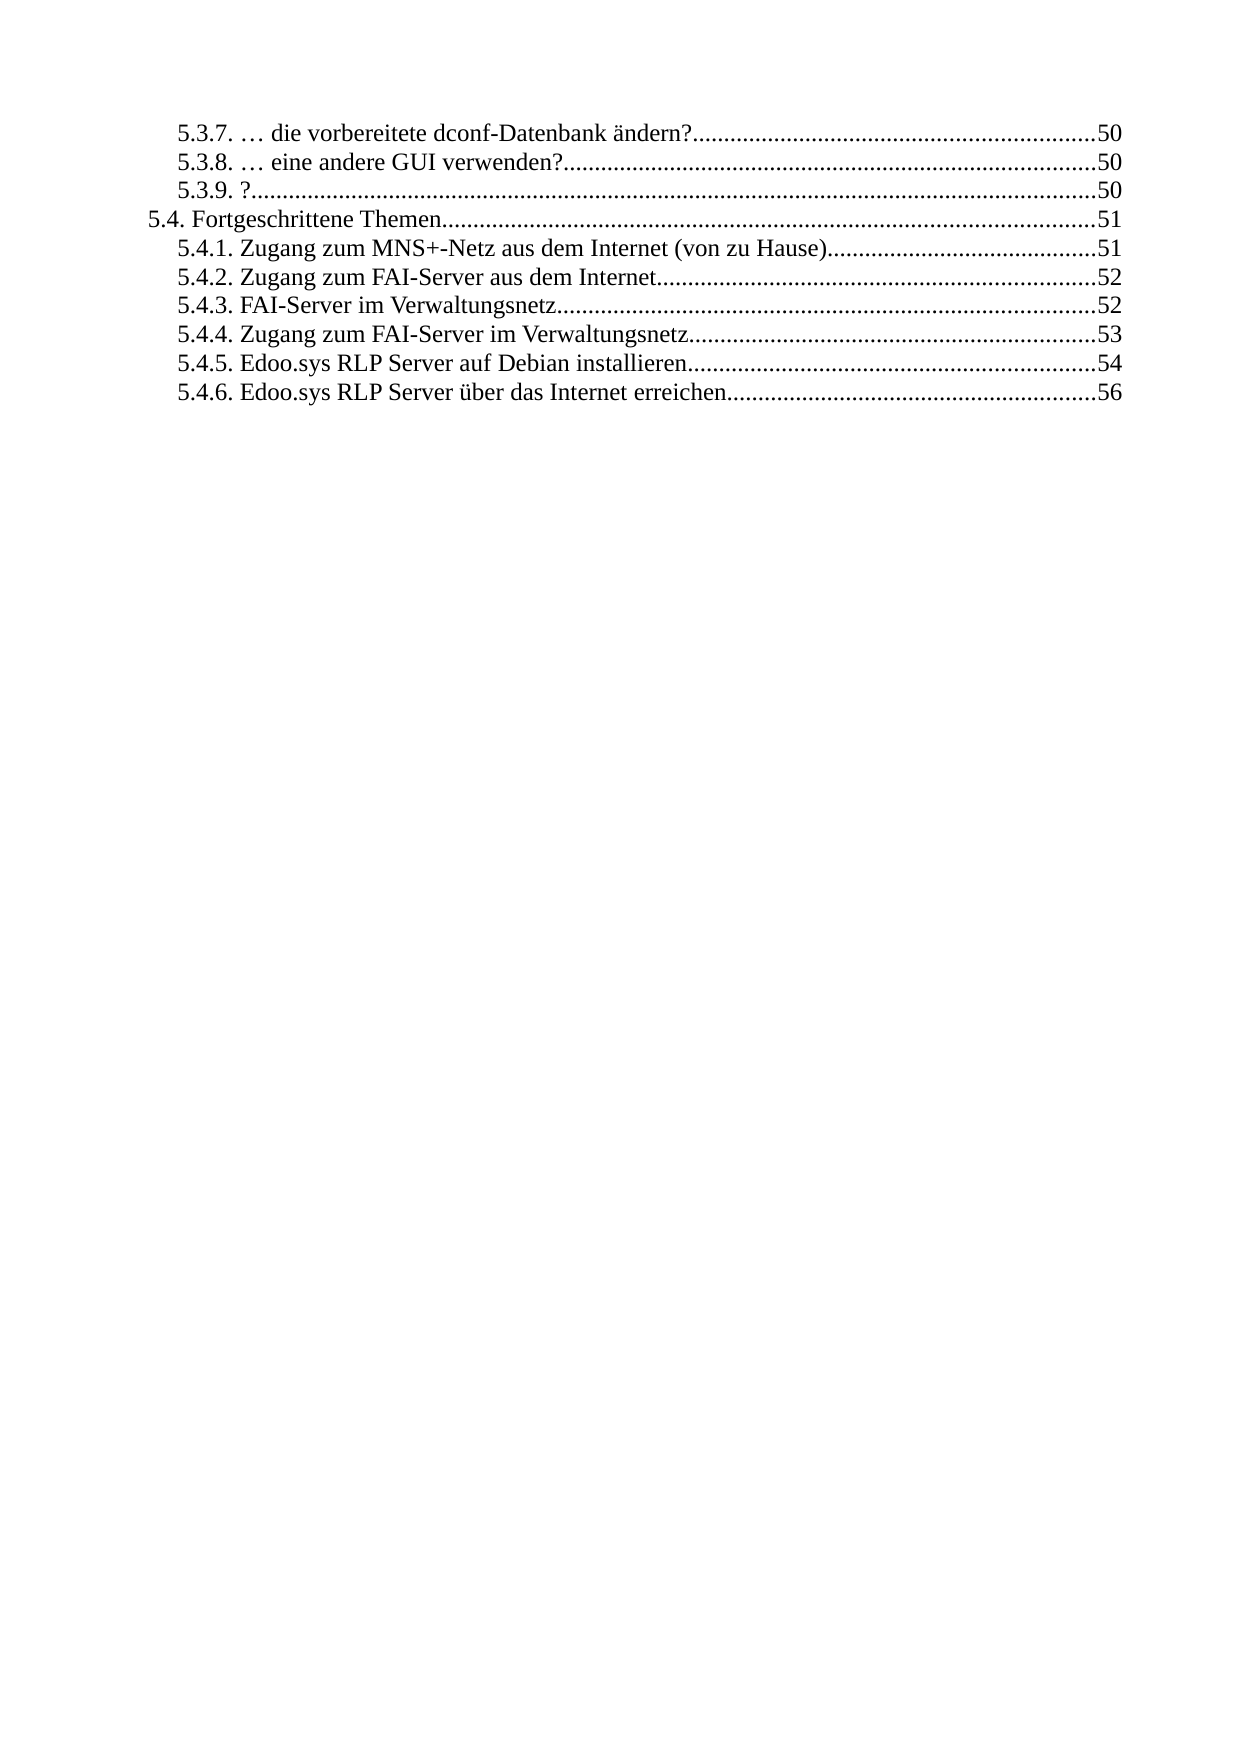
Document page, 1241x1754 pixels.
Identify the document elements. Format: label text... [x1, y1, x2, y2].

text 5.4.6. Edoo.sys RLP Server über das Internet erreichen. 56 [177, 377, 1122, 406]
text 5.4.3. FAI-Server im Verwaltungsnetz 52 [177, 291, 1122, 319]
text 5.4.2. Zugang zum FAI-Server aus dem Internet 52 [177, 262, 1122, 291]
text 5.4.1. Zugang zum MNS+-Netz aus dem Internet (von zu Hause) 51 [177, 233, 1122, 262]
text 5.3.9. ? 50 [177, 176, 1122, 204]
text 5.4. Fortgeschrittene Themen 51 [148, 204, 1122, 233]
text 5.4.5. Edoo.sys RLP Server auf Debian installieren 54 [177, 348, 1122, 377]
text 5.3.8. … eine andere GUI verwenden? 50 [177, 147, 1122, 176]
text 5.3.7. … die vorbereitete dconf-Datenbank ändern? 50 [177, 118, 1122, 147]
text 5.4.4. Zugang zum FAI-Server im Verwaltungsnetz 53 [177, 319, 1122, 348]
